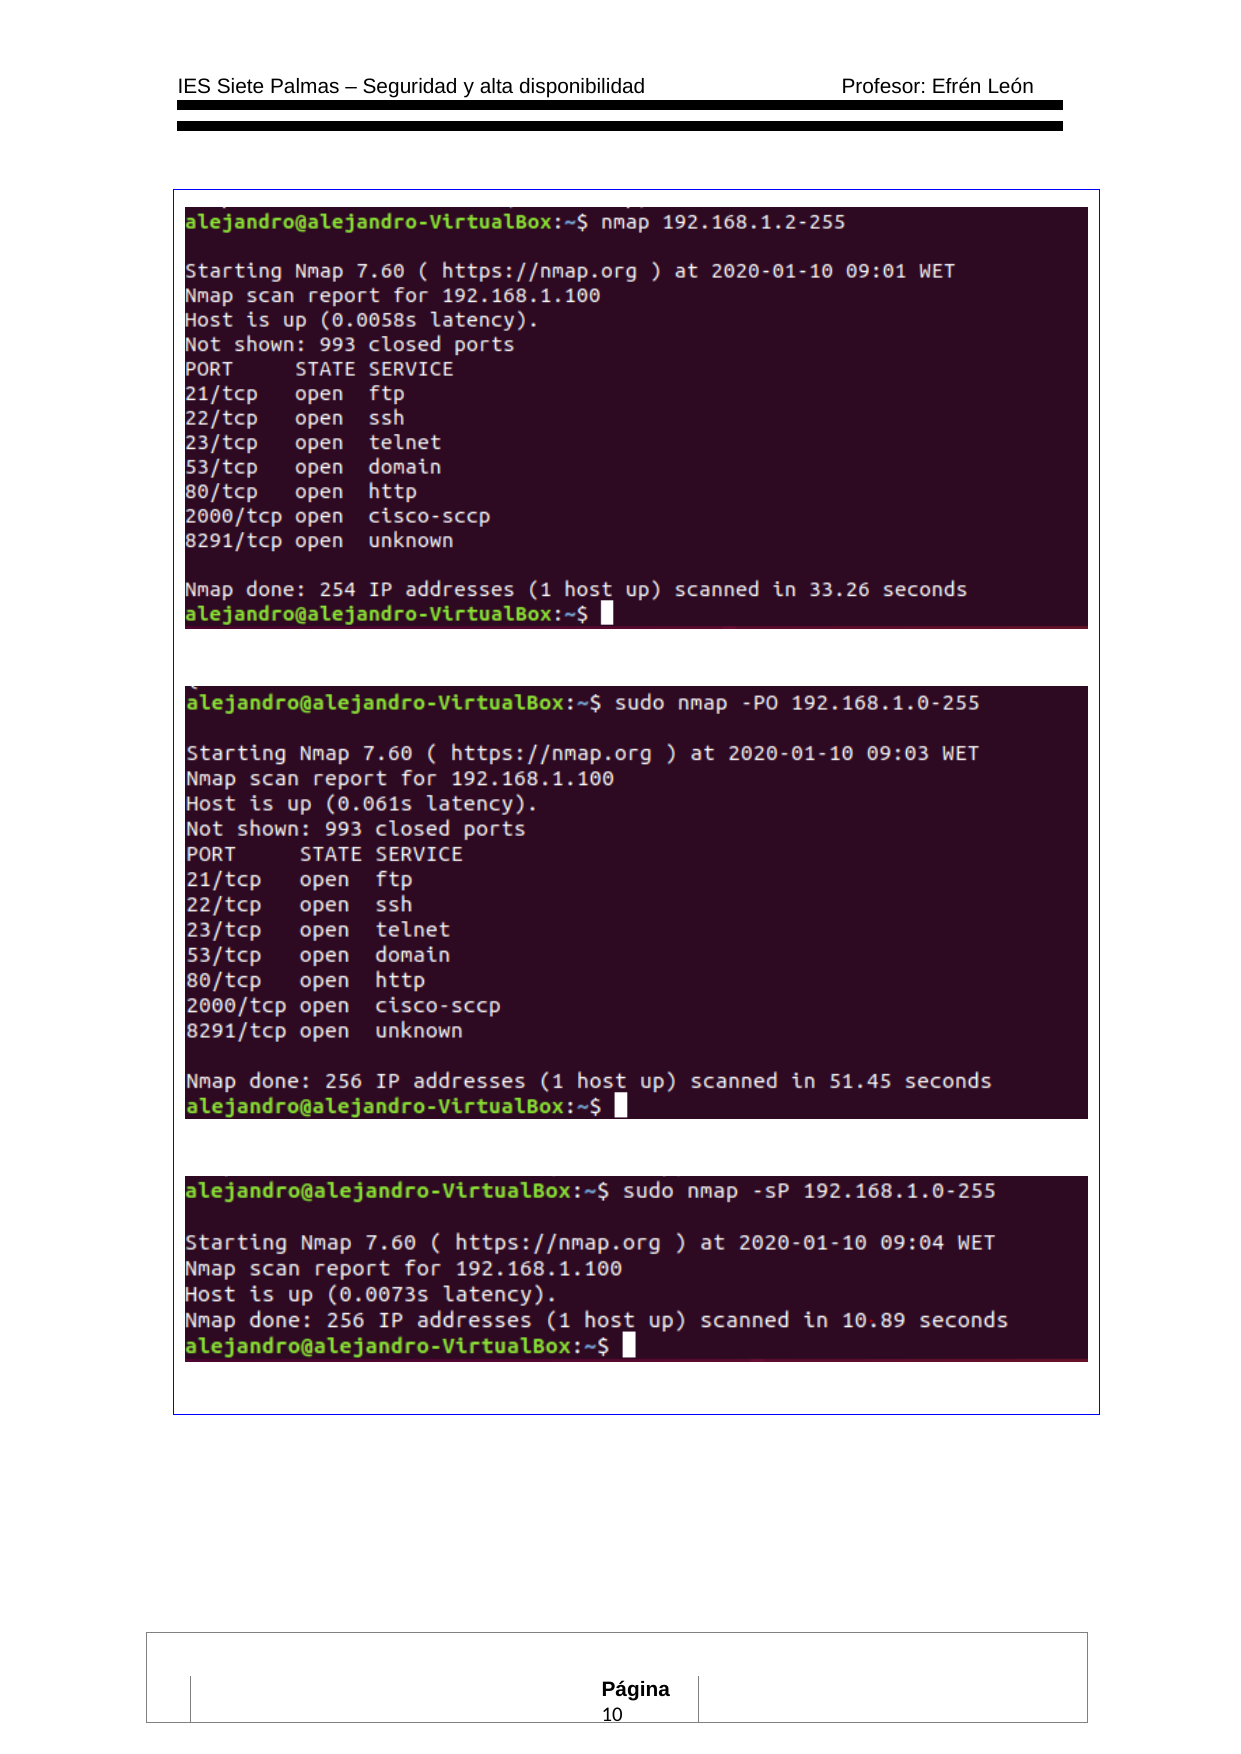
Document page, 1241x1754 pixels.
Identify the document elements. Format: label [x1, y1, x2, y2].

picture [185, 1176, 1088, 1362]
table_header [174, 190, 1099, 1414]
picture [185, 686, 1088, 1119]
picture [185, 207, 1088, 629]
